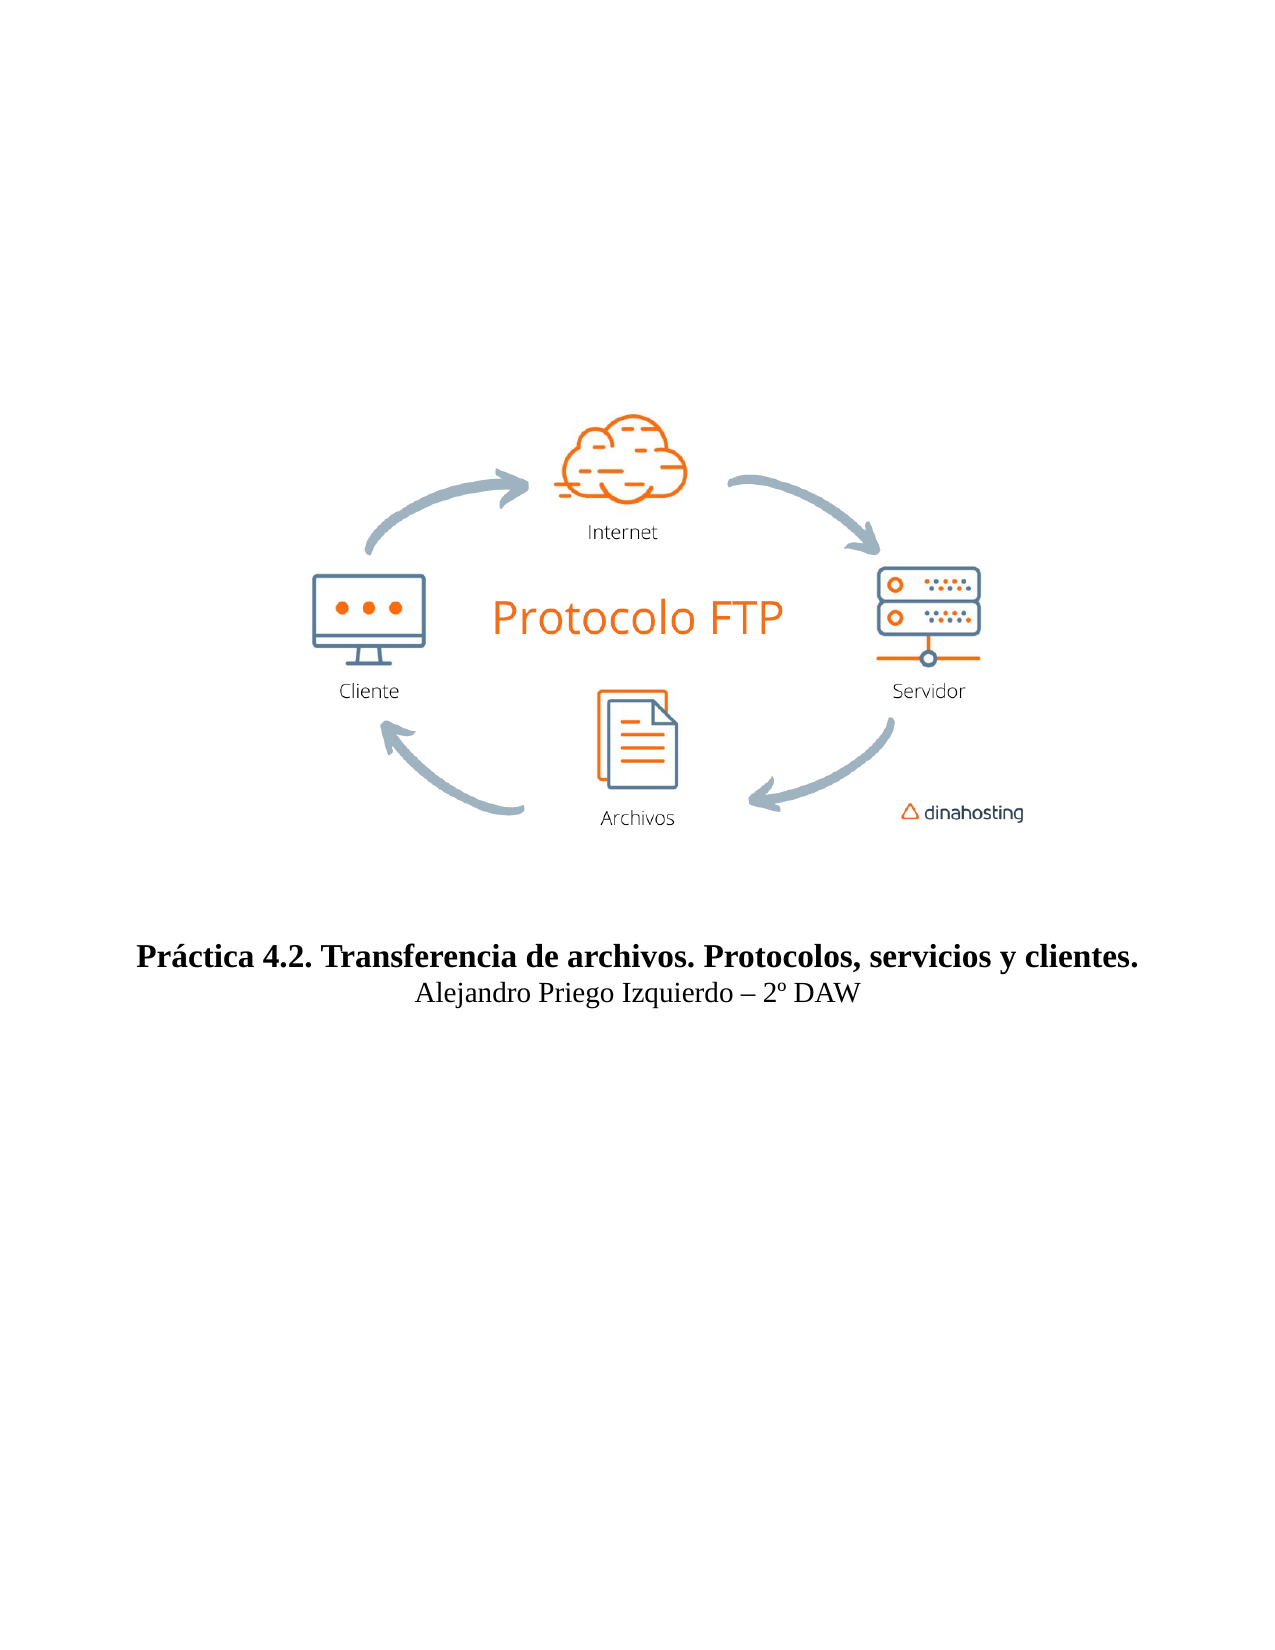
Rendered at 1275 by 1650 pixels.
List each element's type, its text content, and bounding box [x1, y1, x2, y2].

picture [227, 381, 1048, 851]
text Alejandro Priego Izquierdo – 2º DAW [118, 975, 1157, 1008]
text Práctica 4.2. Transferencia de archivos. Protocolos, servicios y clientes. [118, 937, 1157, 975]
